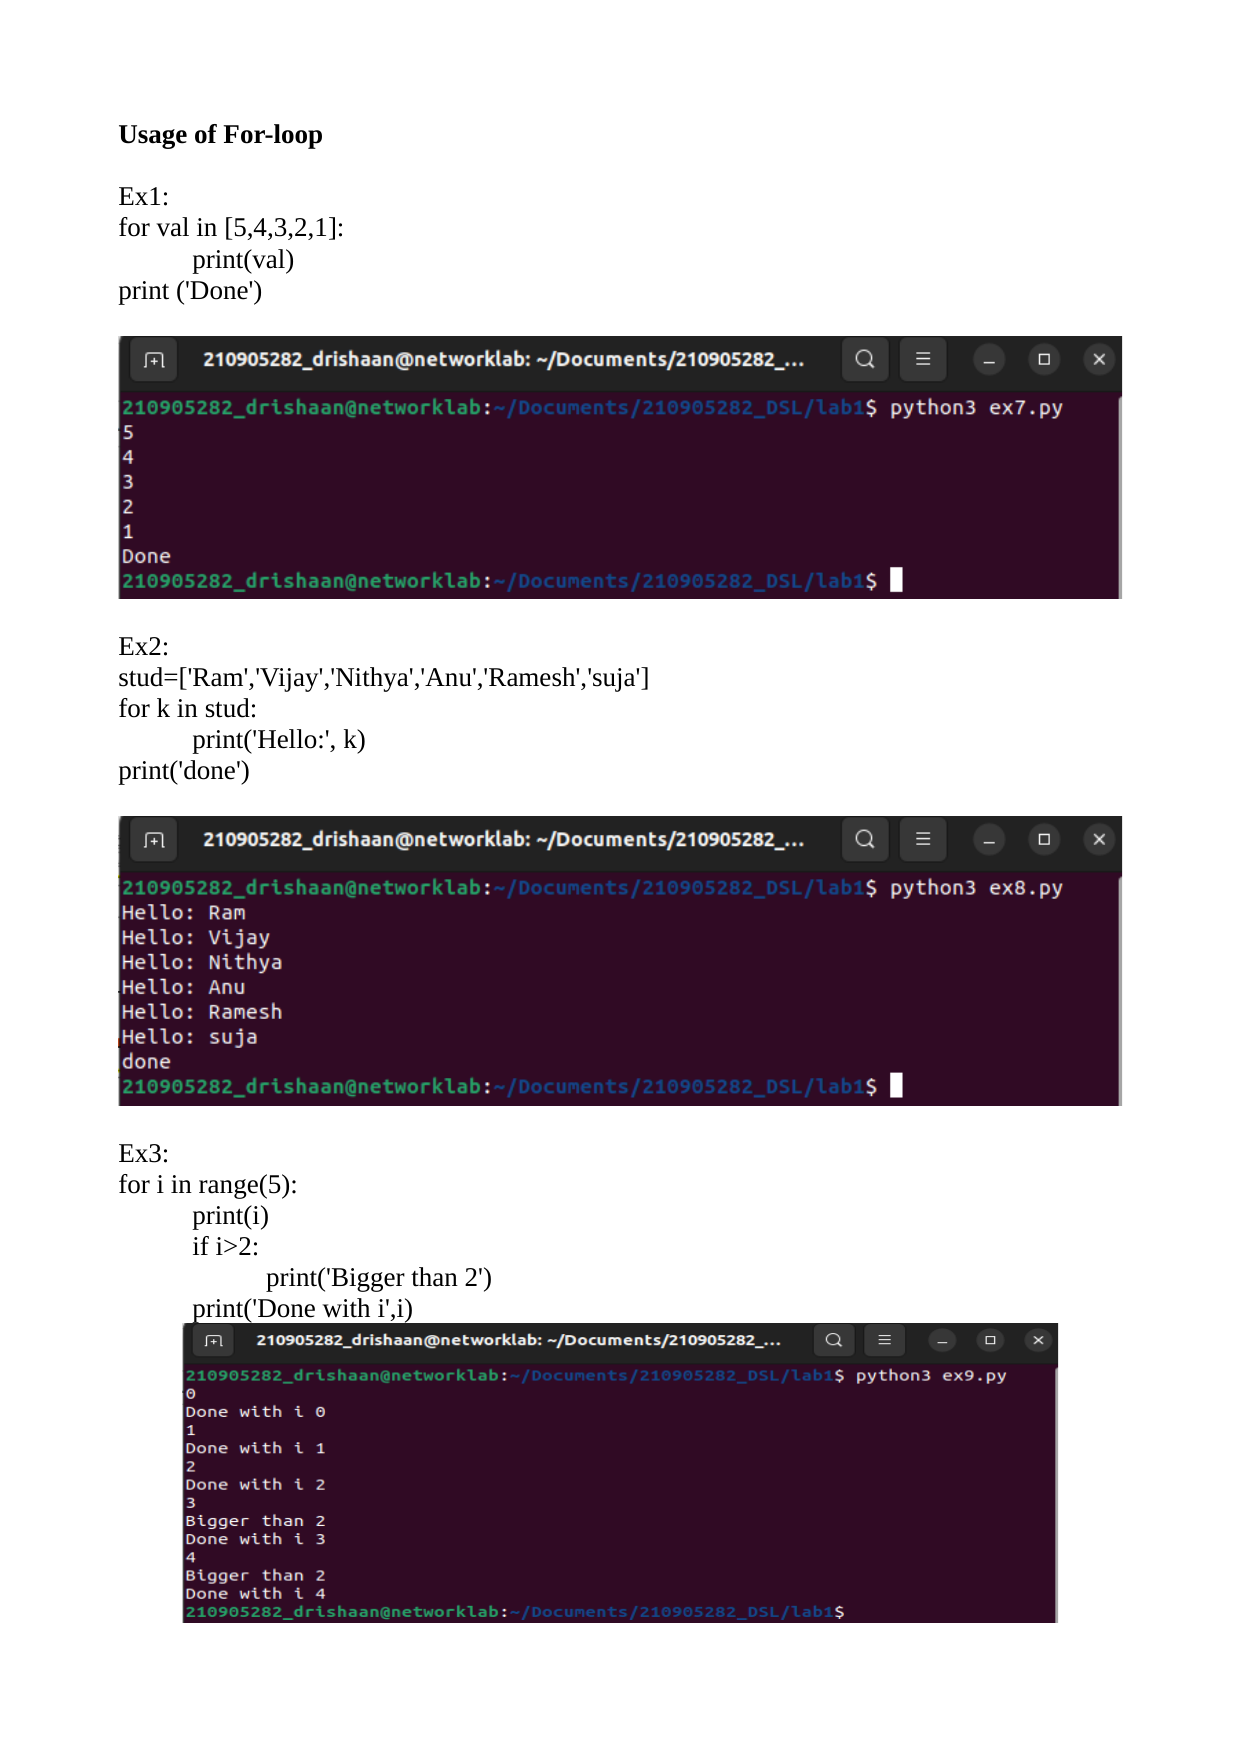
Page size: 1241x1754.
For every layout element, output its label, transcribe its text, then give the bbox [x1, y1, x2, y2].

picture [118, 336, 1123, 599]
text print('Done with i',i) [118, 1292, 1122, 1323]
text print('Hello:', k) [118, 723, 1122, 754]
text for i in range(5): [118, 1168, 1122, 1199]
text Ex1: [118, 180, 1122, 212]
text print(val) [118, 243, 1122, 274]
text Ex2: [118, 630, 1122, 661]
text Ex3: [118, 1137, 1122, 1168]
text Usage of For-loop [118, 118, 1122, 149]
text stud=['Ram','Vijay','Nithya','Anu','Ramesh','suja'] [118, 661, 1122, 692]
text print ('Done') [118, 274, 1122, 305]
text for k in stud: [118, 692, 1122, 723]
text print('done') [118, 754, 1122, 786]
picture [182, 1323, 1059, 1623]
text print('Bigger than 2') [118, 1261, 1122, 1292]
text print(i) [118, 1199, 1122, 1230]
picture [118, 816, 1123, 1106]
text if i>2: [118, 1230, 1122, 1261]
text for val in [5,4,3,2,1]: [118, 212, 1122, 243]
